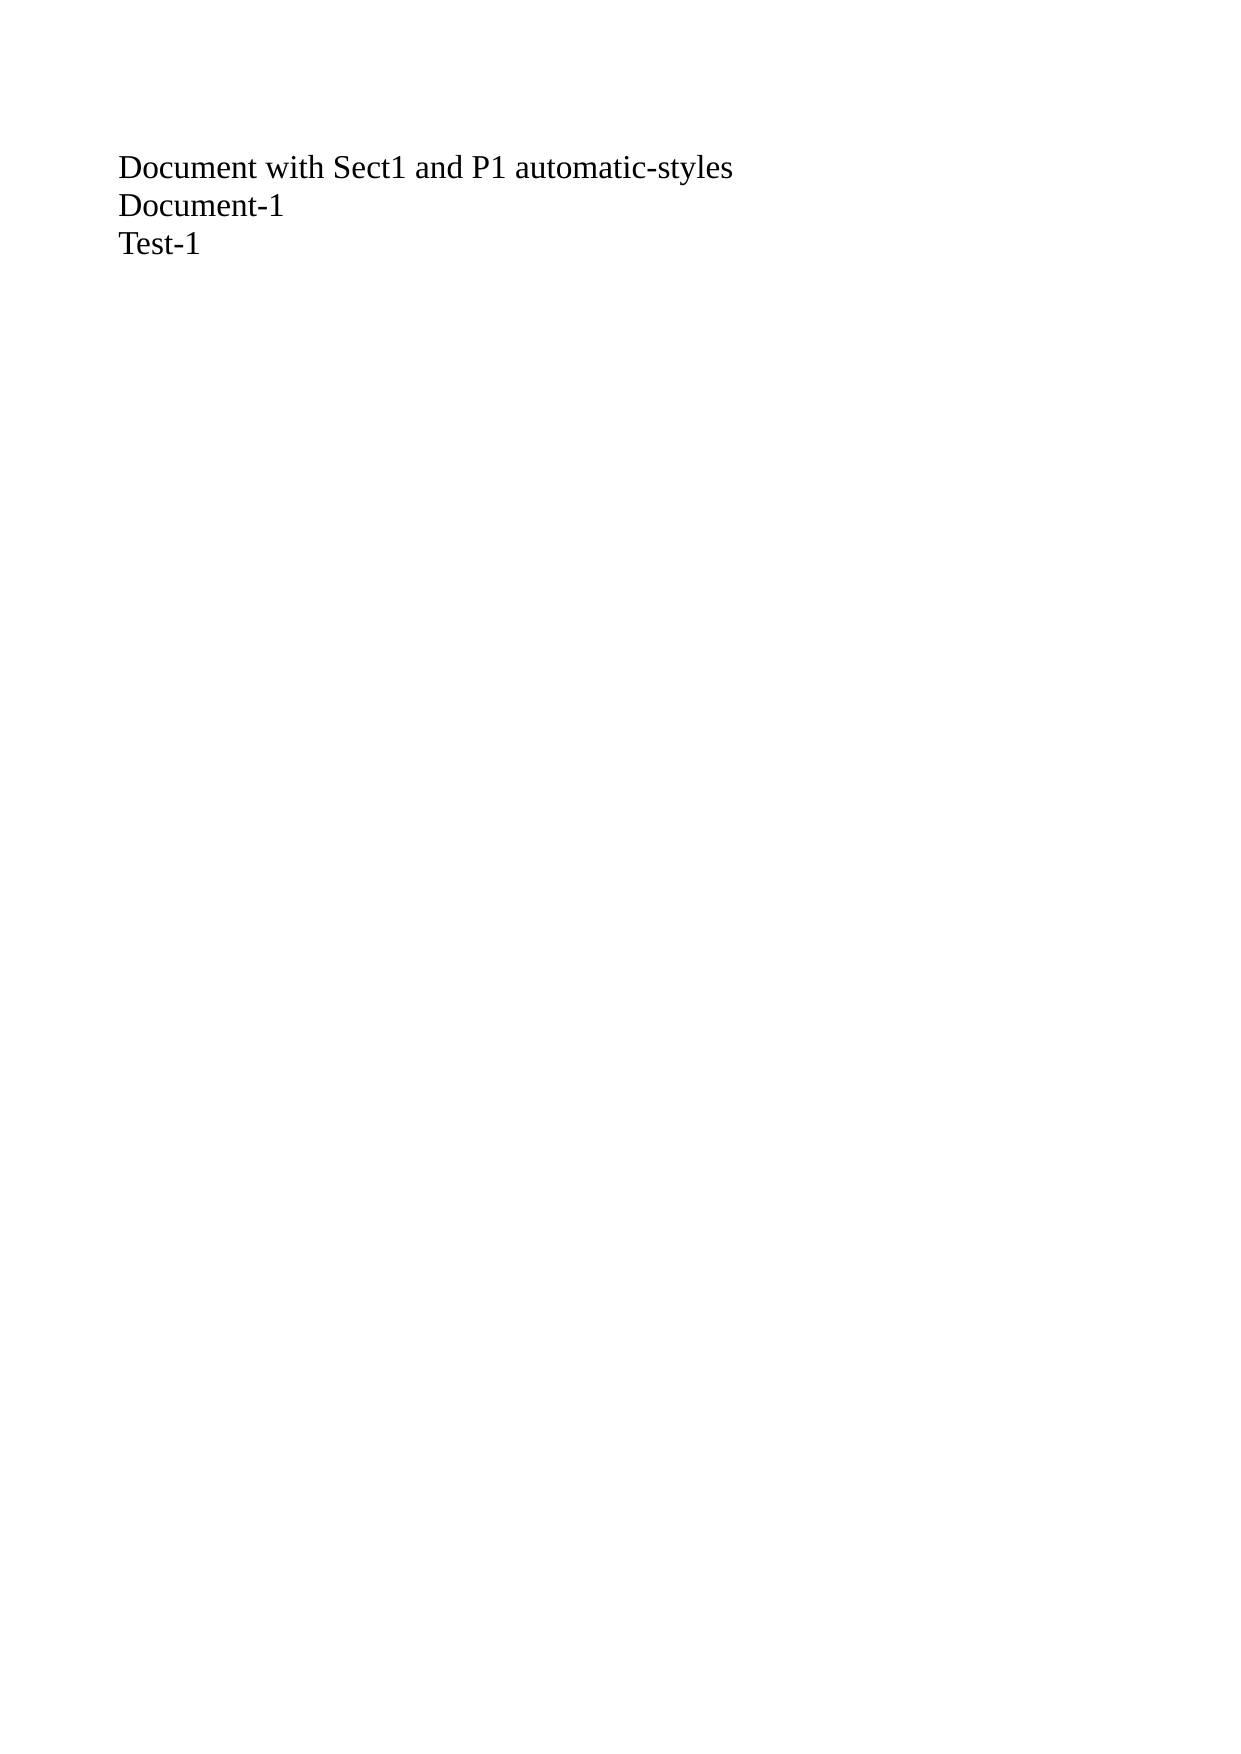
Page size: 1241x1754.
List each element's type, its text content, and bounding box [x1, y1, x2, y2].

text Test-1 [118, 223, 1122, 262]
text Document with Sect1 and P1 automatic-styles [118, 147, 1122, 185]
text Document-1 [118, 185, 1122, 223]
